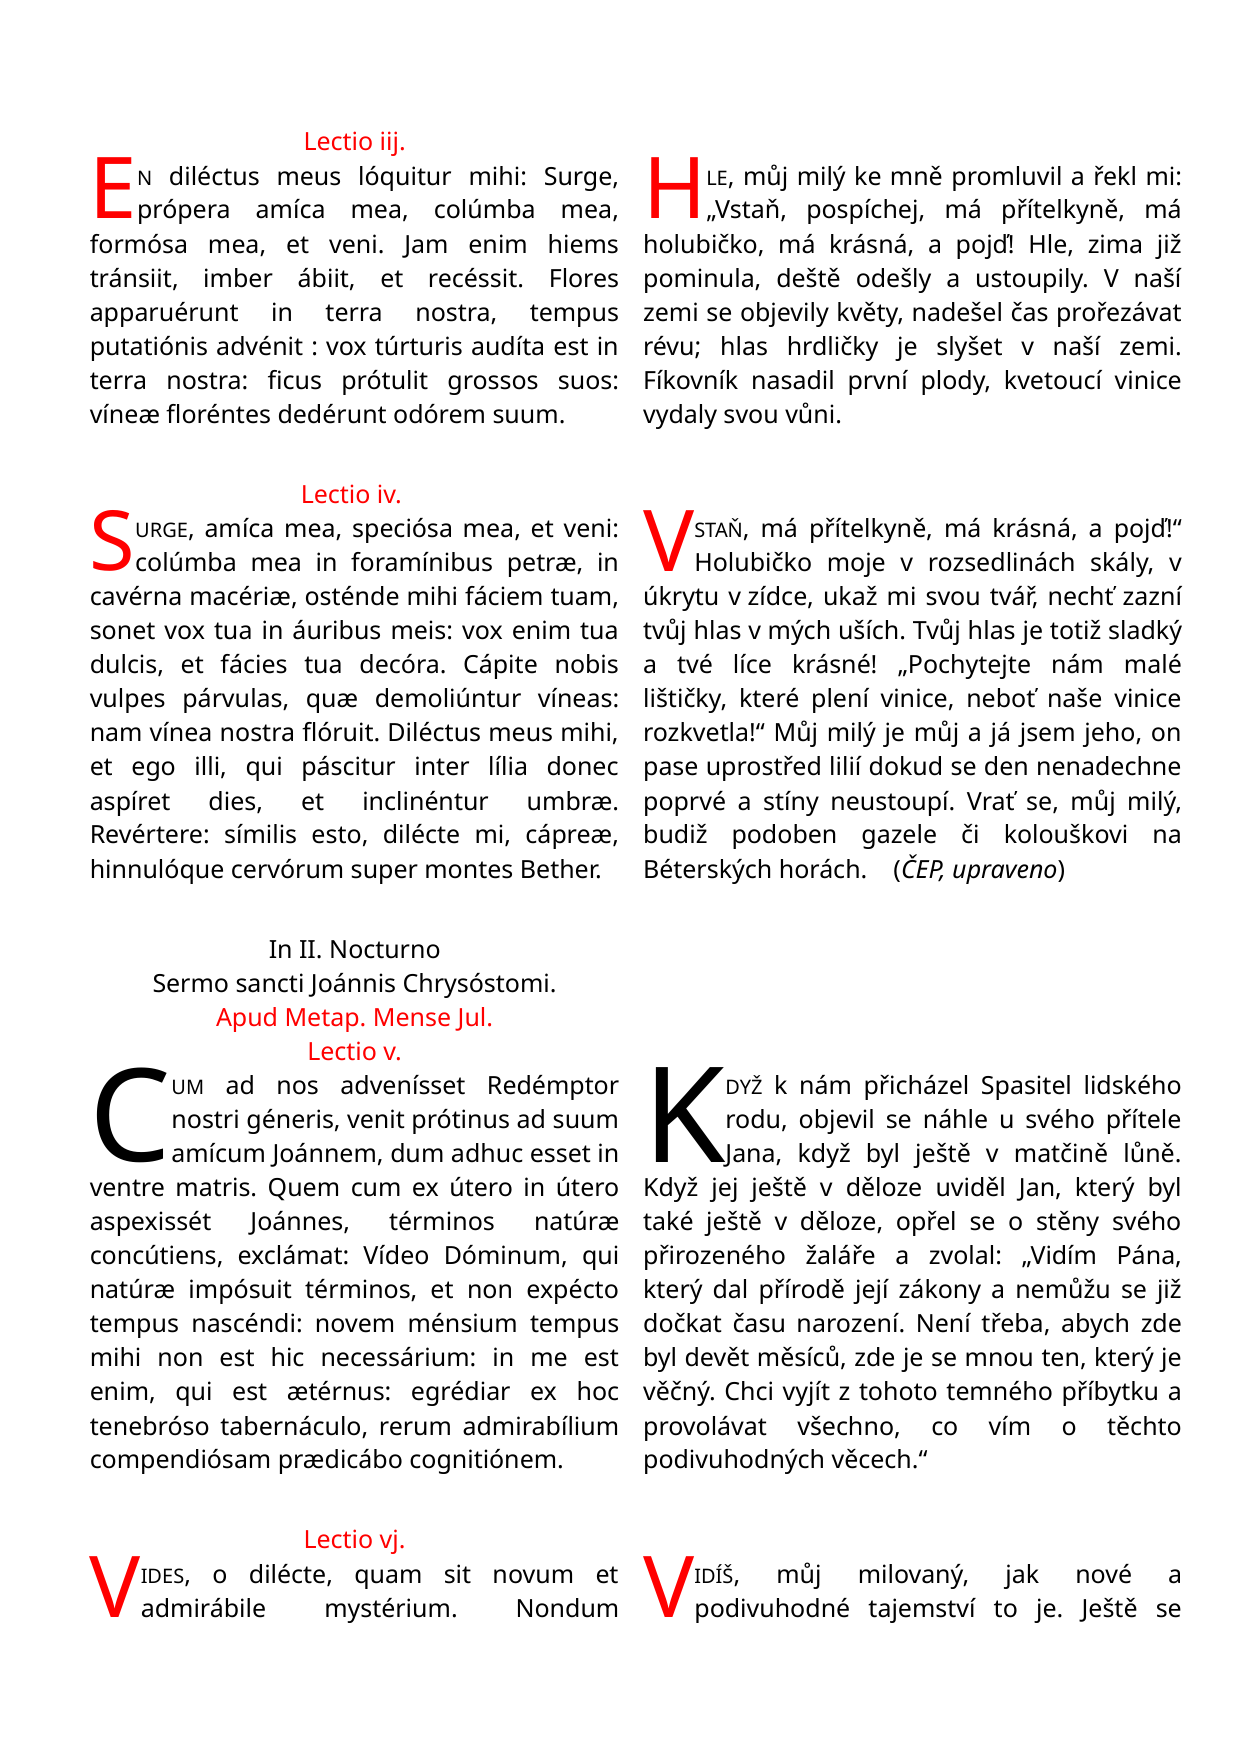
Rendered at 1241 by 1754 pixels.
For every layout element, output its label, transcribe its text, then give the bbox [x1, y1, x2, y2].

table_cell Hle, můj milý ke mně promluvil a řekl mi: „Vstaň, pospíchej, má přítelkyně, má holubičko, má krásná, a pojď! Hle, zima již pominula, deště odešly a ustoupily. V naší zemi se objevily květy, nadešel čas prořezávat révu; hlas hrdličky je slyšet v naší zemi. Fíkovník nasadil první plody, kvetoucí vinice vydaly svou vůni. [631, 118, 1194, 471]
table_cell Lectio iij. En diléctus meus lóquitur mihi: Surge, própera amíca mea, colúmba mea, formósa mea, et veni. Jam enim hiems tránsiit, imber ábiit, et recéssit. Flores apparuérunt in terra nostra, tempus putatiónis advénit : vox túrturis audíta est in terra nostra: ficus prótulit grossos suos: víneæ floréntes dedérunt odórem suum. [78, 118, 631, 471]
table_cell Lectio iv. Surge, amíca mea, speciósa mea, et veni: colúmba mea in foramínibus petræ, in cavérna macériæ, osténde mihi fáciem tuam, sonet vox tua in áuribus meis: vox enim tua dulcis, et fácies tua decóra. Cápite nobis vulpes párvulas, quæ demoliúntur víneas: nam vínea nostra flóruit. Diléctus meus mihi, et ego illi, qui páscitur inter lília donec aspíret dies, et inclinéntur umbræ. Revértere: símilis esto, dilécte mi, cápreæ, hinnulóque cervórum super montes Bether. [78, 471, 631, 925]
table_cell Lectio vj. Vides, o dilécte, quam sit novum et admirábile mystérium. Nondum [78, 1516, 631, 1630]
table_cell In II. Nocturno Sermo sancti Joánnis Chrysóstomi. Apud Metap. Mense Jul. Lectio v. Cum ad nos advenísset Redémptor nostri géneris‚ venit prótinus ad suum amícum Joánnem, dum adhuc esset in ventre matris. Quem cum ex útero in útero aspexissét Joánnes, términos natúræ concútiens, exclámat: Vídeo Dóminum, qui natúræ impósuit términos‚ et non expécto tempus nascéndi: novem ménsium tempus mihi non est hic necessárium: in me est enim, qui est ætérnus: egrédiar ex hoc tenebróso tabernáculo, rerum admirabílium compendiósam prædicábo cognitiónem. [78, 925, 631, 1516]
table_cell Vidíš, můj milovaný, jak nové a podivuhodné tajemství to je. Ještě se [631, 1516, 1194, 1630]
table_cell Když k nám přicházel Spasitel lidského rodu, objevil se náhle u svého přítele Jana, když byl ještě v matčině lůně. Když jej ještě v děloze uviděl Jan, který byl také ještě v děloze, opřel se o stěny svého přirozeného žaláře a zvolal: „Vidím Pána, který dal přírodě její zákony a nemůžu se již dočkat času narození. Není třeba, abych zde byl devět měsíců, zde je se mnou ten, který je věčný. Chci vyjít z tohoto temného příbytku a provolávat všechno, co vím o těchto podivuhodných věcech.“ [631, 925, 1194, 1516]
table_cell Vstaň, má přítelkyně, má krásná, a pojď!“ Holubičko moje v rozsedlinách skály, v úkrytu v zídce, ukaž mi svou tvář, nechť zazní tvůj hlas v mých uších. Tvůj hlas je totiž sladký a tvé líce krásné! „Pochytejte nám malé lištičky, které plení vinice, neboť naše vinice rozkvetla!“ Můj milý je můj a já jsem jeho, on pase uprostřed lilií dokud se den nenadechne poprvé a stíny neustoupí. Vrať se, můj milý, budiž podoben gazele či kolouškovi na Béterských horách. (ČEP, upraveno) [631, 471, 1194, 925]
